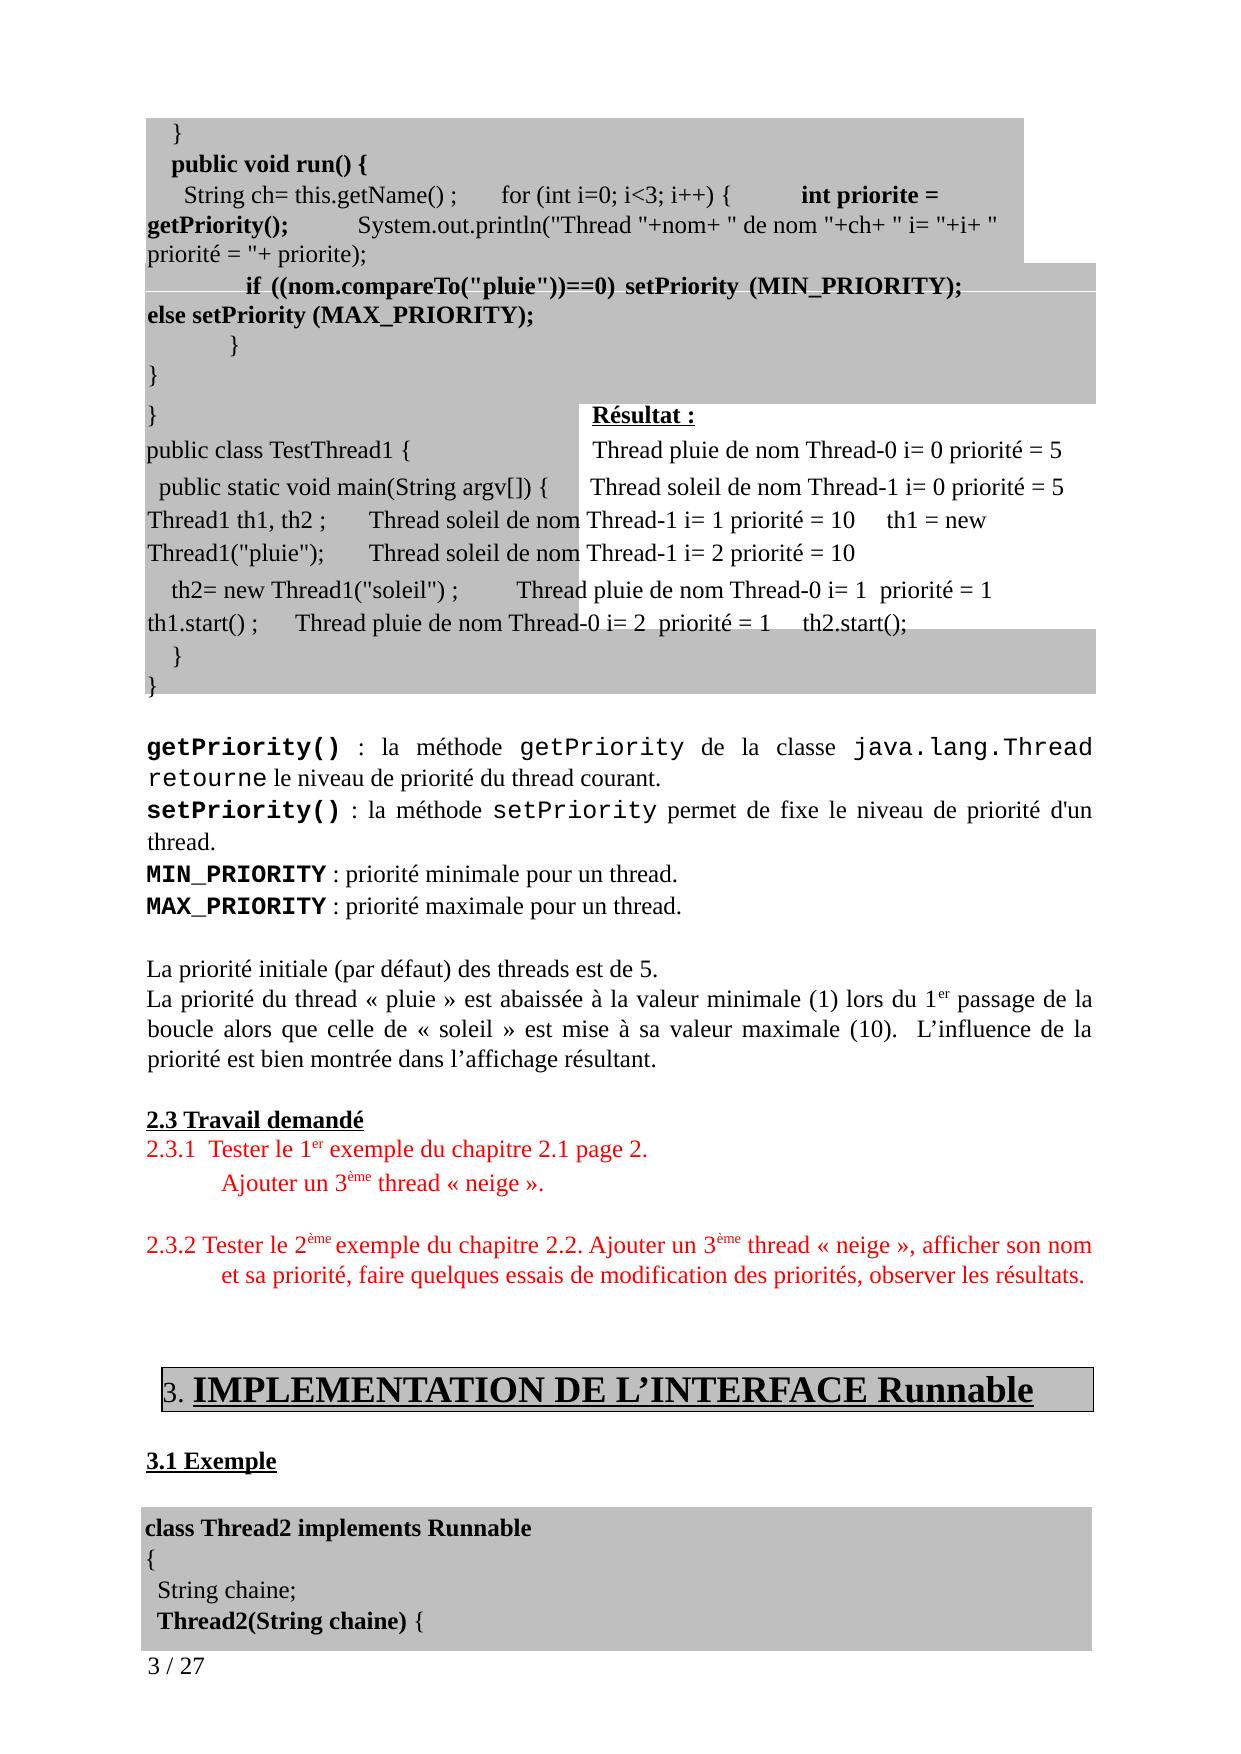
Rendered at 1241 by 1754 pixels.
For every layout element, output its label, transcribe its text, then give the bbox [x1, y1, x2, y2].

text MIN_PRIORITY : priorité minimale pour un thread. [146, 859, 1093, 890]
text 3. IMPLEMENTATION DE L’INTERFACE Runnable [163, 1368, 1093, 1411]
text MAX_PRIORITY : priorité maximale pour un thread. [146, 891, 1093, 922]
text th2= new Thread1("soleil") ; Thread pluie de nom Thread-0 i= 1 priorité = 1 th1.start() ; Thread pluie de nom Thread-0 i= 2 priorité = 1 th2.start(); [146, 575, 1093, 636]
text public static void main(String argv[]) { Thread soleil de nom Thread-1 i= 0 priorité = 5 Thread1 th1, th2 ; Thread soleil de nom Thread-1 i= 1 priorité = 10 th1 = new Thread1("pluie"); Thread soleil de nom Thread-1 i= 2 priorité = 10 [146, 472, 1093, 567]
text } [146, 641, 1093, 669]
text 2.3.2 Tester le 2ème exemple du chapitre 2.2. Ajouter un 3ème thread « neige », afficher son nom et sa priorité, faire quelques essais de modification des priorités, observer les résultats. [146, 1230, 1093, 1288]
text setPriority() : la méthode setPriority permet de fixe le niveau de priorité d'un thread. [146, 796, 1093, 858]
text getPriority() : la méthode getPriority de la classe java.lang.Thread retourne le niveau de priorité du thread courant. [146, 732, 1093, 794]
text } [146, 671, 1093, 699]
text } Résultat : [146, 400, 1093, 428]
text La priorité initiale (par défaut) des threads est de 5. [146, 954, 1093, 983]
text La priorité du thread « pluie » est abaissée à la valeur minimale (1) lors du 1er passage de la boucle alors que celle de « soleil » est mise à sa valeur maximale (10). L’influence de la priorité est bien montrée dans l’affichage résultant. [146, 984, 1093, 1072]
text public void run() { [146, 149, 1024, 178]
text } } [146, 330, 240, 389]
text String ch= this.getName() ; for (int i=0; i<3; i++) { int priorite = getPriority(); System.out.println("Thread "+nom+ " de nom "+ch+ " i= "+i+ " priorité = "+ priorite); [146, 180, 1024, 268]
text public class TestThread1 { Thread pluie de nom Thread-0 i= 0 priorité = 5 [146, 435, 1093, 464]
text Ajouter un 3ème thread « neige ». [146, 1168, 1093, 1197]
table_header class Thread2 implements Runnable { String chaine; Thread2(String chaine) { [141, 1507, 1092, 1651]
text if ((nom.compareTo("pluie"))==0) setPriority (MIN_PRIORITY); else setPriority (MAX_PRIORITY); [146, 271, 963, 329]
text 2.3.1 Tester le 1er exemple du chapitre 2.1 page 2. [146, 1134, 1093, 1163]
text } [146, 118, 1024, 147]
subtitle 3.1 Exemple [146, 1446, 1092, 1475]
subtitle 2.3 Travail demandé [146, 1105, 1092, 1133]
